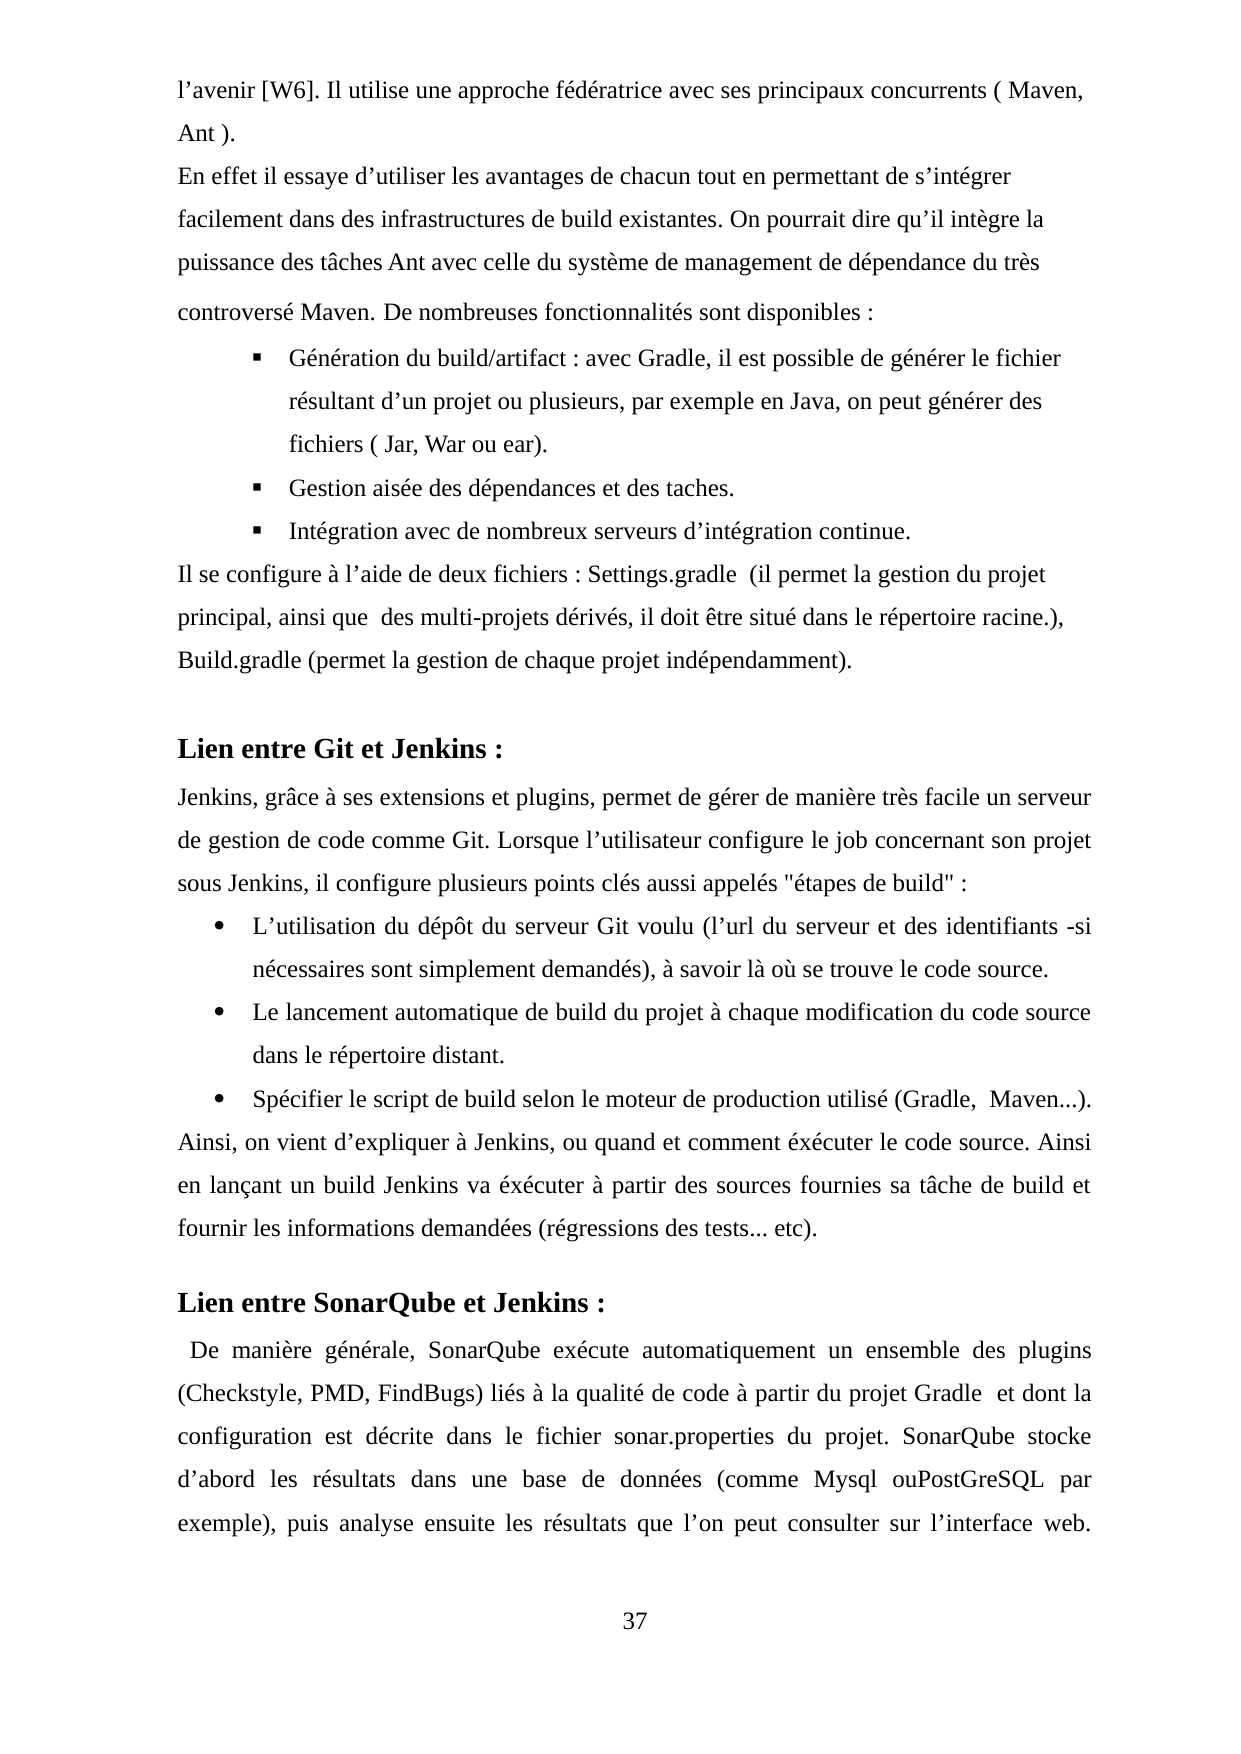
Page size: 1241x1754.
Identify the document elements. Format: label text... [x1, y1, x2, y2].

list L’utilisation du dépôt du serveur Git voulu (l’url du serveur et des identifiants -si nécessaires sont simplement demandés), à savoir là où se trouve le code source. [215, 911, 1092, 983]
text Il se configure à l’aide de deux fichiers : Settings.gradle (il permet la gestion du projet principal, ainsi que des multi-projets dérivés, il doit être situé dans le répertoire racine.), Build.gradle (permet la gestion de chaque projet indépendamment). [177, 559, 1092, 674]
list Spécifier le script de build selon le moteur de production utilisé (Gradle, Maven...). [215, 1084, 1092, 1112]
text Lien entre Git et Jenkins : [177, 731, 1092, 765]
text Lien entre SonarQube et Jenkins : [177, 1285, 1092, 1318]
text l’avenir [W6]. Il utilise une approche fédératrice avec ses principaux concurrents ( Maven, Ant ). [177, 75, 1092, 147]
list Gestion aisée des dépendances et des taches. [251, 473, 1092, 501]
text Jenkins, grâce à ses extensions et plugins, permet de gérer de manière très facile un serveur de gestion de code comme Git. Lorsque l’utilisateur configure le job concernant son projet sous Jenkins, il configure plusieurs points clés aussi appelés "étapes de build" : [177, 782, 1092, 897]
text Ainsi, on vient d’expliquer à Jenkins, ou quand et comment éxécuter le code source. Ainsi en lançant un build Jenkins va éxécuter à partir des sources fournies sa tâche de build et fournir les informations demandées (régressions des tests... etc). [177, 1127, 1092, 1242]
list Intégration avec de nombreux serveurs d’intégration continue. [251, 516, 1092, 544]
list Génération du build/artifact : avec Gradle, il est possible de générer le fichier résultant d’un projet ou plusieurs, par exemple en Java, on peut générer des fichiers ( Jar, War ou ear). [251, 343, 1092, 458]
list Le lancement automatique de build du projet à chaque modification du code source dans le répertoire distant. [215, 997, 1092, 1069]
text En effet il essaye d’utiliser les avantages de chacun tout en permettant de s’intégrer facilement dans des infrastructures de build existantes. On pourrait dire qu’il intègre la puissance des tâches Ant avec celle du système de management de dépendance du très controversé Maven. De nombreuses fonctionnalités sont disponibles : [177, 161, 1092, 327]
text De manière générale, SonarQube exécute automatiquement un ensemble des plugins (Checkstyle, PMD, FindBugs) liés à la qualité de code à partir du projet Gradle et dont la configuration est décrite dans le fichier sonar.properties du projet. SonarQube stocke d’abord les résultats dans une base de données (comme Mysql ouPostGreSQL par exemple), puis analyse ensuite les résultats que l’on peut consulter sur l’interface web. [177, 1335, 1092, 1536]
